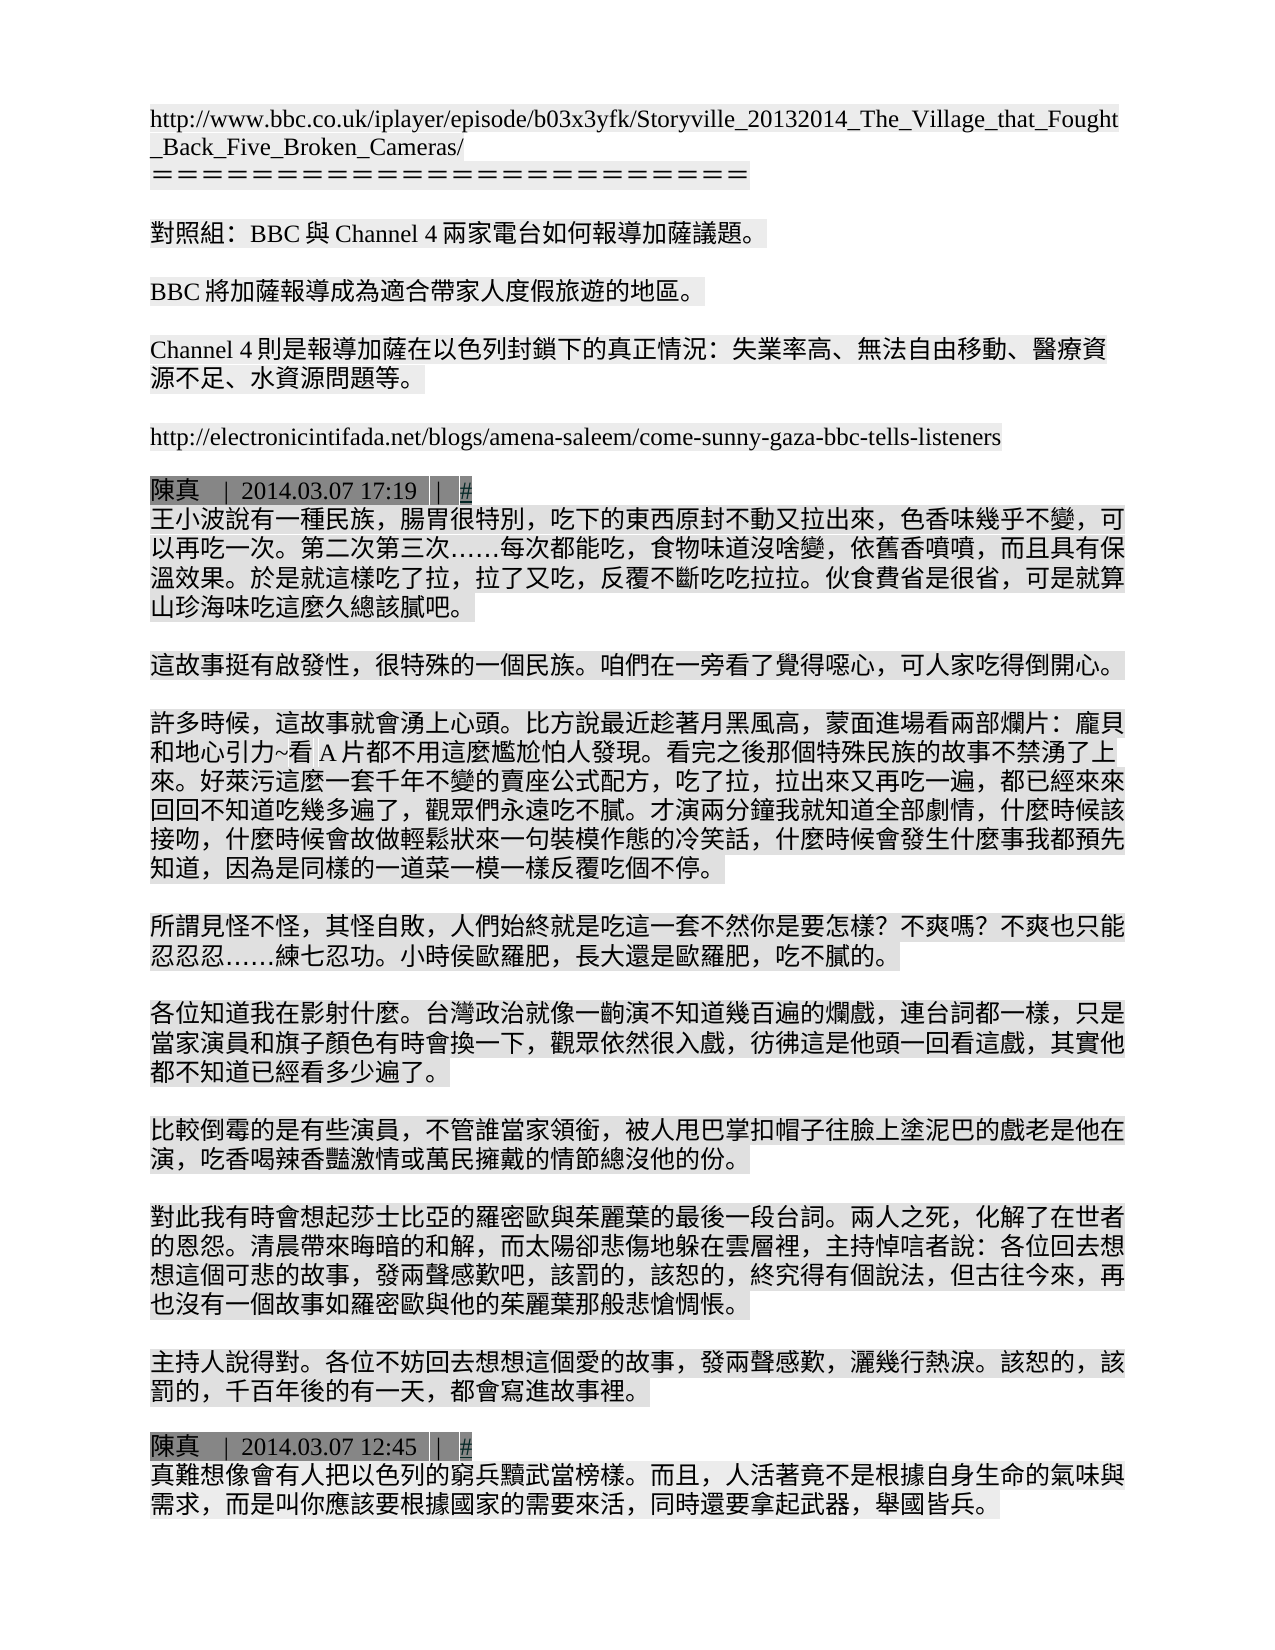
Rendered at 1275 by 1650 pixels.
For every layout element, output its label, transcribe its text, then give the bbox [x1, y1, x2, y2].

text http://www.bbc.co.uk/iplayer/episode/b03x3yfk/Storyville_20132014_The_Village_that_Fought_Back_Five_Broken_Cameras/ ＝＝＝＝＝＝＝＝＝＝＝＝＝＝＝＝＝＝＝＝＝＝＝＝ 對照組：BBC與Channel 4兩家電台如何報導加薩議題。 BBC將加薩報導成為適合帶家人度假旅遊的地區。 Channel 4則是報導加薩在以色列封鎖下的真正情況：失業率高、無法自由移動、醫療資源不足、水資源問題等。 http://electronicintifada.net/blogs/amena-saleem/come-sunny-gaza-bbc-tells-listeners [150, 75, 1125, 451]
text 王小波說有一種民族，腸胃很特別，吃下的東西原封不動又拉出來，色香味幾乎不變，可以再吃一次。第二次第三次……每次都能吃，食物味道沒啥變，依舊香噴噴，而且具有保溫效果。於是就這樣吃了拉，拉了又吃，反覆不斷吃吃拉拉。伙食費省是很省，可是就算山珍海味吃這麼久總該膩吧。 這故事挺有啟發性，很特殊的一個民族。咱們在一旁看了覺得噁心，可人家吃得倒開心。 許多時候，這故事就會湧上心頭。比方說最近趁著月黑風高，蒙面進場看兩部爛片：龐貝和地心引力~看A片都不用這麼尷尬怕人發現。看完之後那個特殊民族的故事不禁湧了上來。好萊污這麼一套千年不變的賣座公式配方，吃了拉，拉出來又再吃一遍，都已經來來回回不知道吃幾多遍了，觀眾們永遠吃不膩。才演兩分鐘我就知道全部劇情，什麼時候該接吻，什麼時候會故做輕鬆狀來一句裝模作態的冷笑話，什麼時候會發生什麼事我都預先知道，因為是同樣的一道菜一模一樣反覆吃個不停。 所謂見怪不怪，其怪自敗，人們始終就是吃這一套不然你是要怎樣？不爽嗎？不爽也只能忍忍忍……練七忍功。小時侯歐羅肥，長大還是歐羅肥，吃不膩的。 各位知道我在影射什麼。台灣政治就像一齣演不知道幾百遍的爛戲，連台詞都一樣，只是當家演員和旗子顏色有時會換一下，觀眾依然很入戲，彷彿這是他頭一回看這戲，其實他都不知道已經看多少遍了。 比較倒霉的是有些演員，不管誰當家領銜，被人甩巴掌扣帽子往臉上塗泥巴的戲老是他在演，吃香喝辣香豔激情或萬民擁戴的情節總沒他的份。 對此我有時會想起莎士比亞的羅密歐與茱麗葉的最後一段台詞。兩人之死，化解了在世者的恩怨。清晨帶來晦暗的和解，而太陽卻悲傷地躲在雲層裡，主持悼唁者說：各位回去想想這個可悲的故事，發兩聲感歎吧，該罰的，該恕的，終究得有個說法，但古往今來，再也沒有一個故事如羅密歐與他的茱麗葉那般悲愴惆悵。 主持人說得對。各位不妨回去想想這個愛的故事，發兩聲感歎，灑幾行熱淚。該恕的，該罰的，千百年後的有一天，都會寫進故事裡。 [150, 505, 1125, 1407]
text 真難想像會有人把以色列的窮兵黷武當榜樣。而且，人活著竟不是根據自身生命的氣味與需求，而是叫你應該要根據國家的需要來活，同時還要拿起武器，舉國皆兵。 這樣一些胡扯當然不是用來勉勵自己，而是因應某種政治需要。在黨外時期，國民黨為鞏固政權，整天喊說共匪來犯，於是每到選舉，便會出現一些不知從何而來的感人小冊子，例如 "南海血書"，例如 "一個小市民的心聲"，內容千篇一律是若不擁護政府，共匪一旦打來，我們每個人都只好被共匪用鐵鍊綁著代替牛去耕田，要不就是淪為海上難民。 對於異議便扣以 "與匪隔海唱和" 的大帽子，我頭上就好頂。記得1986年民進虎爛黨建黨那幾天，大學班上甚至有同學，見我進課堂便高聲吶喊 "槍斃共匪"，愛國情操十分感人，我還以為在拍英烈千秋呢。 當時的黨外論述則是強調共匪一點都不可怕，叫大家不要讓國民黨騙了，這或許也解釋了為什麼當時的群眾演講場合，往往都是賣大陸民國初的作家之作品，例如魯迅，沈從文、郁達夫和胡適等等，我一堆沈從文的書就是那時候買的。 依黨外當時的說法，哪有什麼共匪，共匪很可愛很斯文很有文化的，共匪只是國民黨創造出來騙選票的藉口。共匪既然不可怕，我們幹嘛每年要花幾千億幾百億跟美國買武器？因此，呼籲大家應該反軍購，台獨聯盟還曾獲邀至美國國會演說，呼籲美國停止軍售給台灣，因為我們根本不需要，而且咱台灣狼熱愛和平，我們才不想跟誰對立。 可是，當時的中共的確三天兩頭就說要打台灣甚至喊出血洗台灣的口號。嚴格說來，國民黨之強調中共威脅並沒說錯，他只是藉此謀其利。但在這種情況下，黨外反而一直淡化中共的武力威脅，因為此一事實若被強化，對黨外選舉不利。 後來，兩岸情勢好轉，民進唬爛黨卻反而開始高唱共匪威脅論，高唱全民皆兵，藉以從中謀其利。因為，若承認兩岸友好發展之事實性與必要性，選票從哪來？於是就開始玩起舊國民黨那一套文宣伎倆，恐嚇大家說又髒又病又邪惡的 "大陸仔" 一旦與我們交流，我們將會連大街公園都要被又髒又病又邪惡隨地大小便的 "中國人"的屎尿鼻涕給淹沒摧毀了，我們都會失業，然後被流亡去黑龍江下放勞改(按：我正有意前往黑龍江與哈爾濱，歡迎共匪來幫我 "流亡")。 政治除了槍砲，主要還是口水戰，講學術點就是語言動員。建構一套並非用於自勉而且連自己也不會相信的所謂論述來打擊對手，圖利自身。這樣一種語言動員總是會隨著外在情勢而改變。一會兒東方瑞士，一會兒連以色列都成為榜樣，一下以胡適為思想標竿，強調個人價值凌駕國家之上，一下又說大家的生命應立基於黨國，全民皆兵，為國家而生而死而戰鬥。 媽的，實在受不了這些永遠根據政治需要在講話的混蛋。這些論述，與其說是政治語言，不如說是商業語言。對於政治人物，你永遠別聽他怎麼講，而是應該看他怎麼活，他的生活方式才是他所真心信仰。我要是共匪，不管藍綠我都不怕(特別是綠我更不怕)，因為他們都是生意人，所言所論全是生意經。 蔣公(立正~~)有句名言教訓得很對，能用錢解決的事就不是什麼困難的事。用錢沒法解決，就用 "一大筆錢"來解決。 陳真 ============= 無畏強鄰 蔡英文推崇以色列 中央社中央社 – 2014年3月2日 （中央社記者程啟峰高雄2日電）前民進黨主席蔡英文今天說，以色列是個小國，舉國皆兵，人人是戰士，也是科學家及創業家，因此能不畏強敵環伺，以小搏大。 蔡英文下午以小英教育基金會董事長身分現身在高雄駁二特區舉行的「想想論壇－南方對談」，與作家分享最近參訪以色列的見聞，現場座無虛席，高雄市長陳菊也全程陪同出席。 蔡英文說，以色列是個小國，卻能屹立在強敵環伺的中東，除舉國皆兵，人人不僅是戰士，也都是科學家及創業家，因此總能不畏強敵環伺，以小搏大。 她又說，走在以列色街上經常可見女大兵背槍與男友談戀愛，他們人人都以當兵為榮，公眾人物名片也會印上服役時的官階及經歷，國民個個如此愛國拚命，難怪他們總是寫下以寡擊眾的史頁。 她指出，猶太人不僅出了一位舉世聞名的科學家愛因斯坦，以色列也很重視科學教育，並很鼓勵民眾創業，人人從小就被設定成為一個科學家、戰士及創業家，國家雖小，但展現的戰力及競爭力卻不容國際小覷。 [150, 1461, 1125, 1548]
text 陳真 | 2014.03.07 17:19 | # [150, 476, 1125, 505]
text 陳真 | 2014.03.07 12:45 | # [150, 1432, 1125, 1461]
